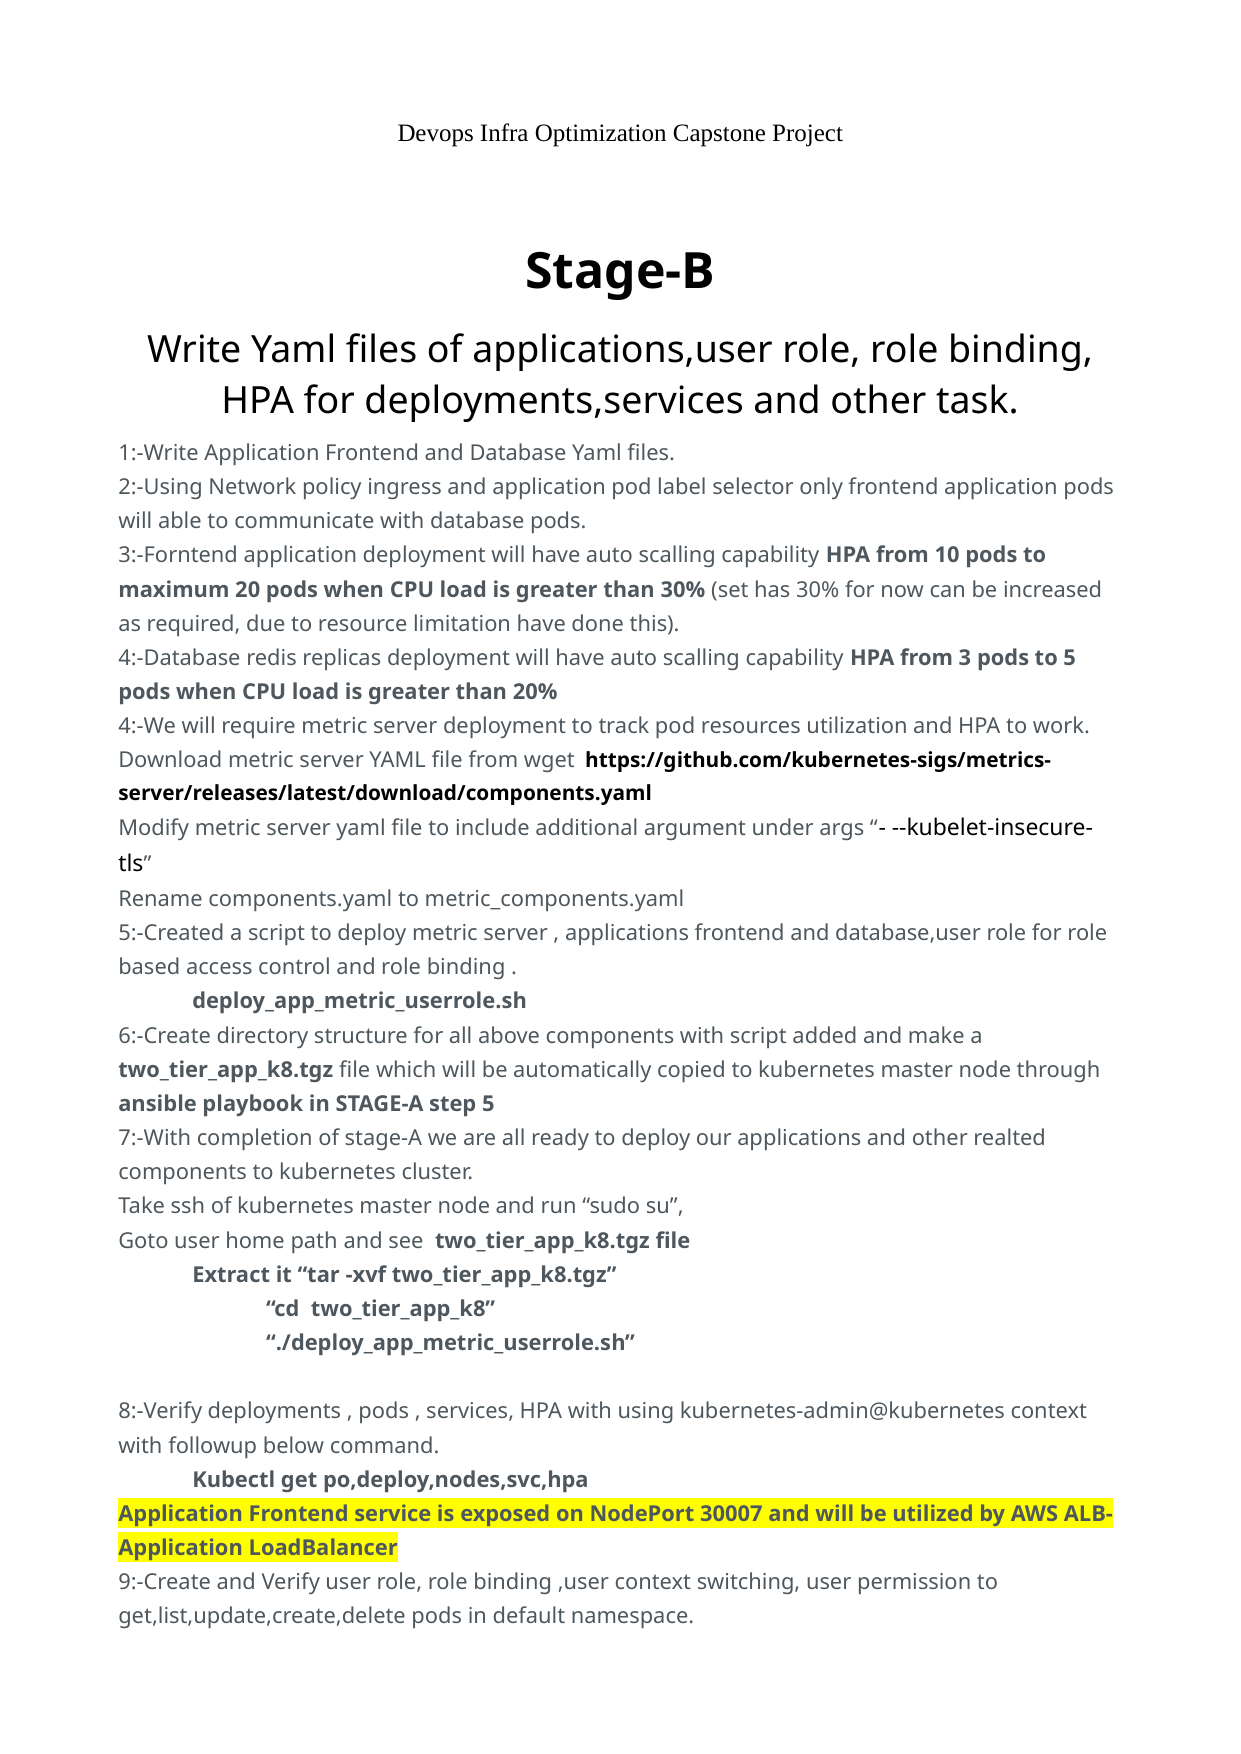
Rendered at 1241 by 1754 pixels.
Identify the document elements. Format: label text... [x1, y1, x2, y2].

text “cd two_tier_app_k8” [118, 1293, 1122, 1323]
subtitle Stage-B [118, 236, 1122, 304]
text 4:-We will require metric server deployment to track pod resources utilization and HPA to work. [118, 710, 1122, 740]
text 5:-Created a script to deploy metric server , applications frontend and database,user role for role based access control and role binding . [118, 917, 1122, 981]
text 8:-Verify deployments , pods , services, HPA with using kubernetes-admin@kubernetes context with followup below command. [118, 1395, 1122, 1459]
text 7:-With completion of stage-A we are all ready to deploy our applications and other realted components to kubernetes cluster. [118, 1122, 1122, 1186]
text 6:-Create directory structure for all above components with script added and make a two_tier_app_k8.tgz file which will be automatically copied to kubernetes master node through ansible playbook in STAGE-A step 5 [118, 1019, 1122, 1118]
text 2:-Using Network policy ingress and application pod label selector only frontend application pods will able to communicate with database pods. [118, 471, 1122, 535]
text deploy_app_metric_userrole.sh [118, 985, 1122, 1015]
subtitle Write Yaml files of applications,user role, role binding, HPA for deployments,services and other task. [118, 322, 1122, 424]
text Take ssh of kubernetes master node and run “sudo su”, [118, 1190, 1122, 1220]
text Download metric server YAML file from wget https://github.com/kubernetes-sigs/metrics-server/releases/latest/download/components.yaml [118, 744, 1122, 807]
text Extract it “tar -xvf two_tier_app_k8.tgz” [118, 1259, 1122, 1288]
text 4:-Database redis replicas deployment will have auto scalling capability HPA from 3 pods to 5 pods when CPU load is greater than 20% [118, 642, 1122, 706]
text Rename components.yaml to metric_components.yaml [118, 883, 1122, 913]
text Modify metric server yaml file to include additional argument under args “- --kubelet-insecure-tls” [118, 811, 1122, 878]
text Application Frontend service is exposed on NodePort 30007 and will be utilized by AWS ALB-Application LoadBalancer [118, 1498, 1122, 1562]
text Kubectl get po,deploy,nodes,svc,hpa [118, 1464, 1122, 1493]
text 3:-Forntend application deployment will have auto scalling capability HPA from 10 pods to maximum 20 pods when CPU load is greater than 30% (set has 30% for now can be increased as required, due to resource limitation have done this). [118, 539, 1122, 638]
text 9:-Create and Verify user role, role binding ,user context switching, user permission to get,list,update,create,delete pods in default namespace. [118, 1566, 1122, 1630]
text “./deploy_app_metric_userrole.sh” [118, 1327, 1122, 1357]
text 1:-Write Application Frontend and Database Yaml files. [118, 437, 1122, 467]
text Goto user home path and see two_tier_app_k8.tgz file [118, 1224, 1122, 1254]
